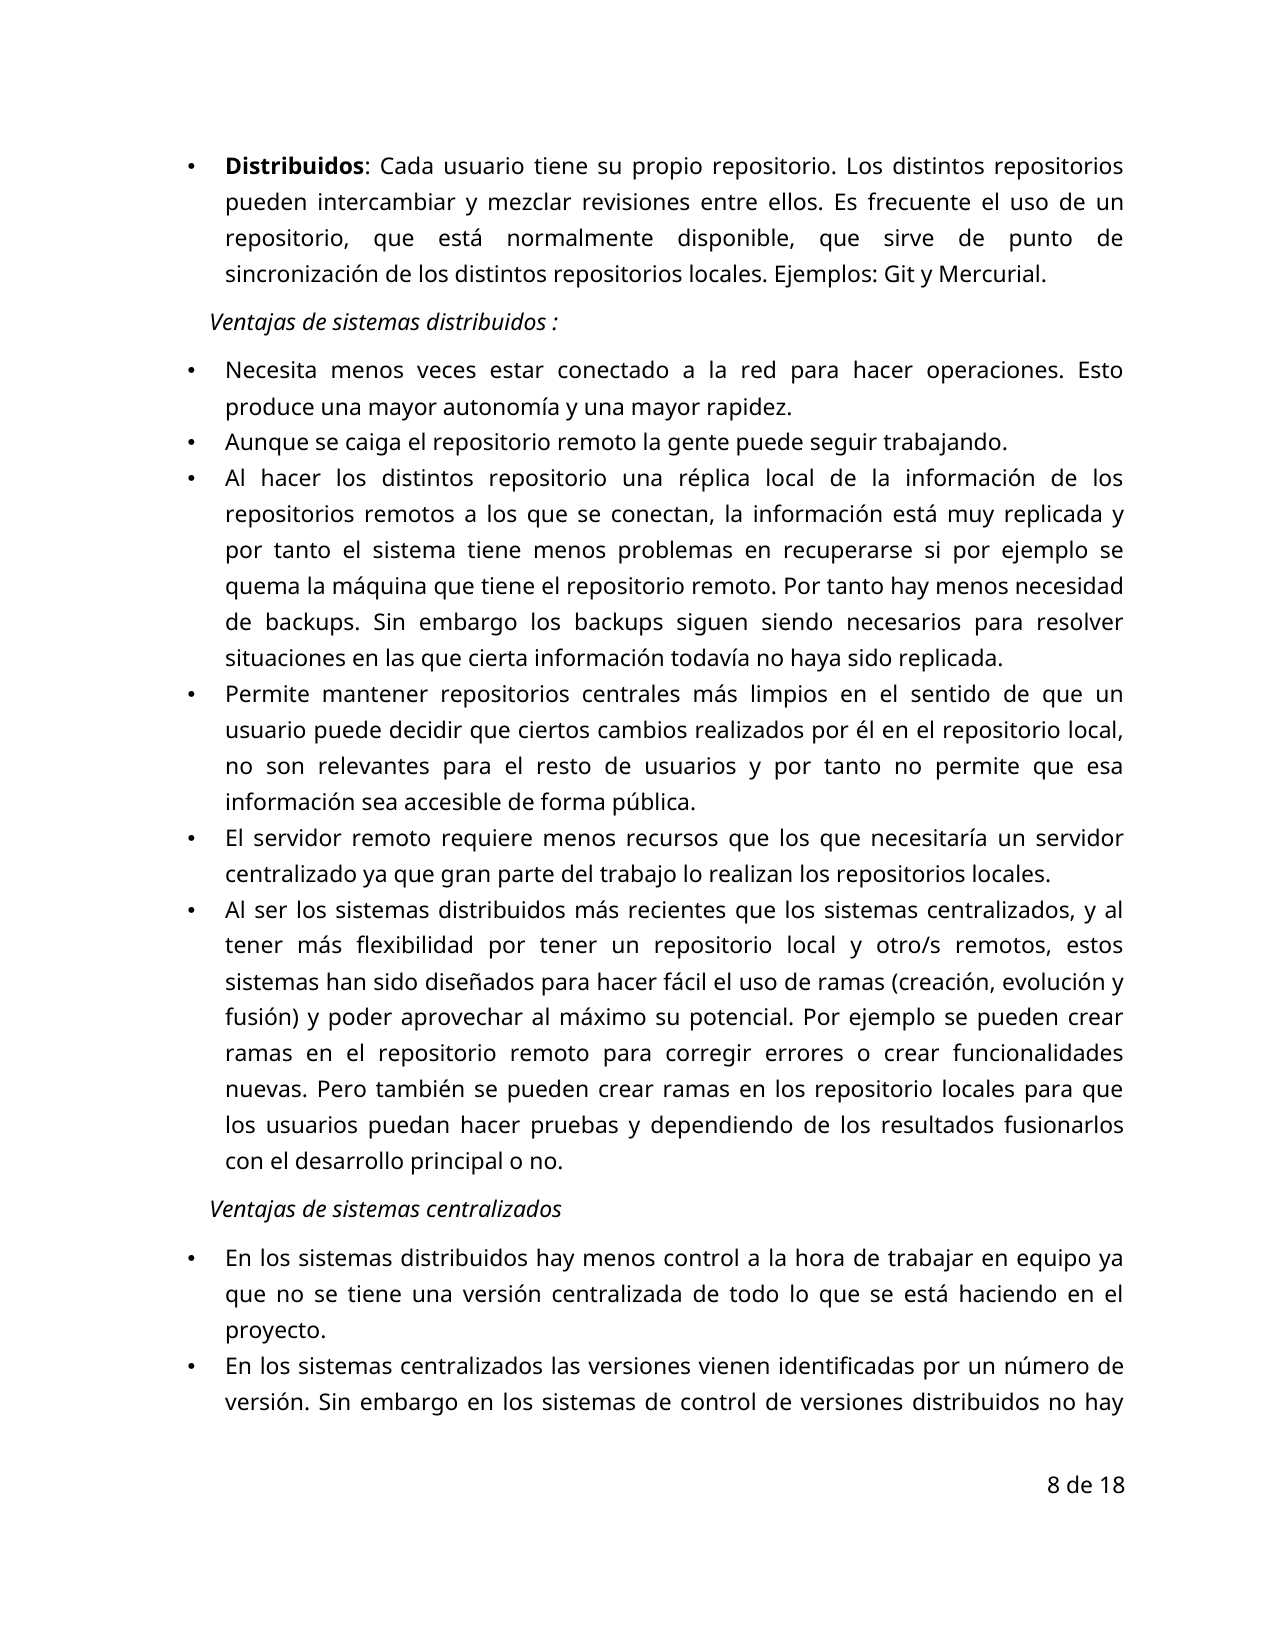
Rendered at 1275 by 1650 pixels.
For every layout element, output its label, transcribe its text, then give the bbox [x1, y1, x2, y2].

text Ventajas de sistemas distribuidos : [150, 306, 1125, 337]
list Al ser los sistemas distribuidos más recientes que los sistemas centralizados, y al tener más flexibilidad por tener un repositorio local y otro/s remotos, estos sistemas han sido diseñados para hacer fácil el uso de ramas (creación, evolución y fusión) y poder aprovechar al máximo su potencial. Por ejemplo se pueden crear ramas en el repositorio remoto para corregir errores o crear funcionalidades nuevas. Pero también se pueden crear ramas en los repositorio locales para que los usuarios puedan hacer pruebas y dependiendo de los resultados fusionarlos con el desarrollo principal o no. [187, 893, 1125, 1176]
list Aunque se caiga el repositorio remoto la gente puede seguir trabajando. [187, 426, 1125, 458]
list El servidor remoto requiere menos recursos que los que necesitaría un servidor centralizado ya que gran parte del trabajo lo realizan los repositorios locales. [187, 822, 1125, 889]
list En los sistemas centralizados las versiones vienen identificadas por un número de versión. Sin embargo en los sistemas de control de versiones distribuidos no hay [187, 1349, 1125, 1417]
text Ventajas de sistemas centralizados [150, 1193, 1125, 1225]
list Al hacer los distintos repositorio una réplica local de la información de los repositorios remotos a los que se conectan, la información está muy replicada y por tanto el sistema tiene menos problemas en recuperarse si por ejemplo se quema la máquina que tiene el repositorio remoto. Por tanto hay menos necesidad de backups. Sin embargo los backups siguen siendo necesarios para resolver situaciones en las que cierta información todavía no haya sido replicada. [187, 462, 1125, 673]
list Distribuidos: Cada usuario tiene su propio repositorio. Los distintos repositorios pueden intercambiar y mezclar revisiones entre ellos. Es frecuente el uso de un repositorio, que está normalmente disponible, que sirve de punto de sincronización de los distintos repositorios locales. Ejemplos: Git y Mercurial. [187, 150, 1125, 289]
list Necesita menos veces estar conectado a la red para hacer operaciones. Esto produce una mayor autonomía y una mayor rapidez. [187, 354, 1125, 422]
list Permite mantener repositorios centrales más limpios en el sentido de que un usuario puede decidir que ciertos cambios realizados por él en el repositorio local, no son relevantes para el resto de usuarios y por tanto no permite que esa información sea accesible de forma pública. [187, 678, 1125, 817]
list En los sistemas distribuidos hay menos control a la hora de trabajar en equipo ya que no se tiene una versión centralizada de todo lo que se está haciendo en el proyecto. [187, 1242, 1125, 1345]
